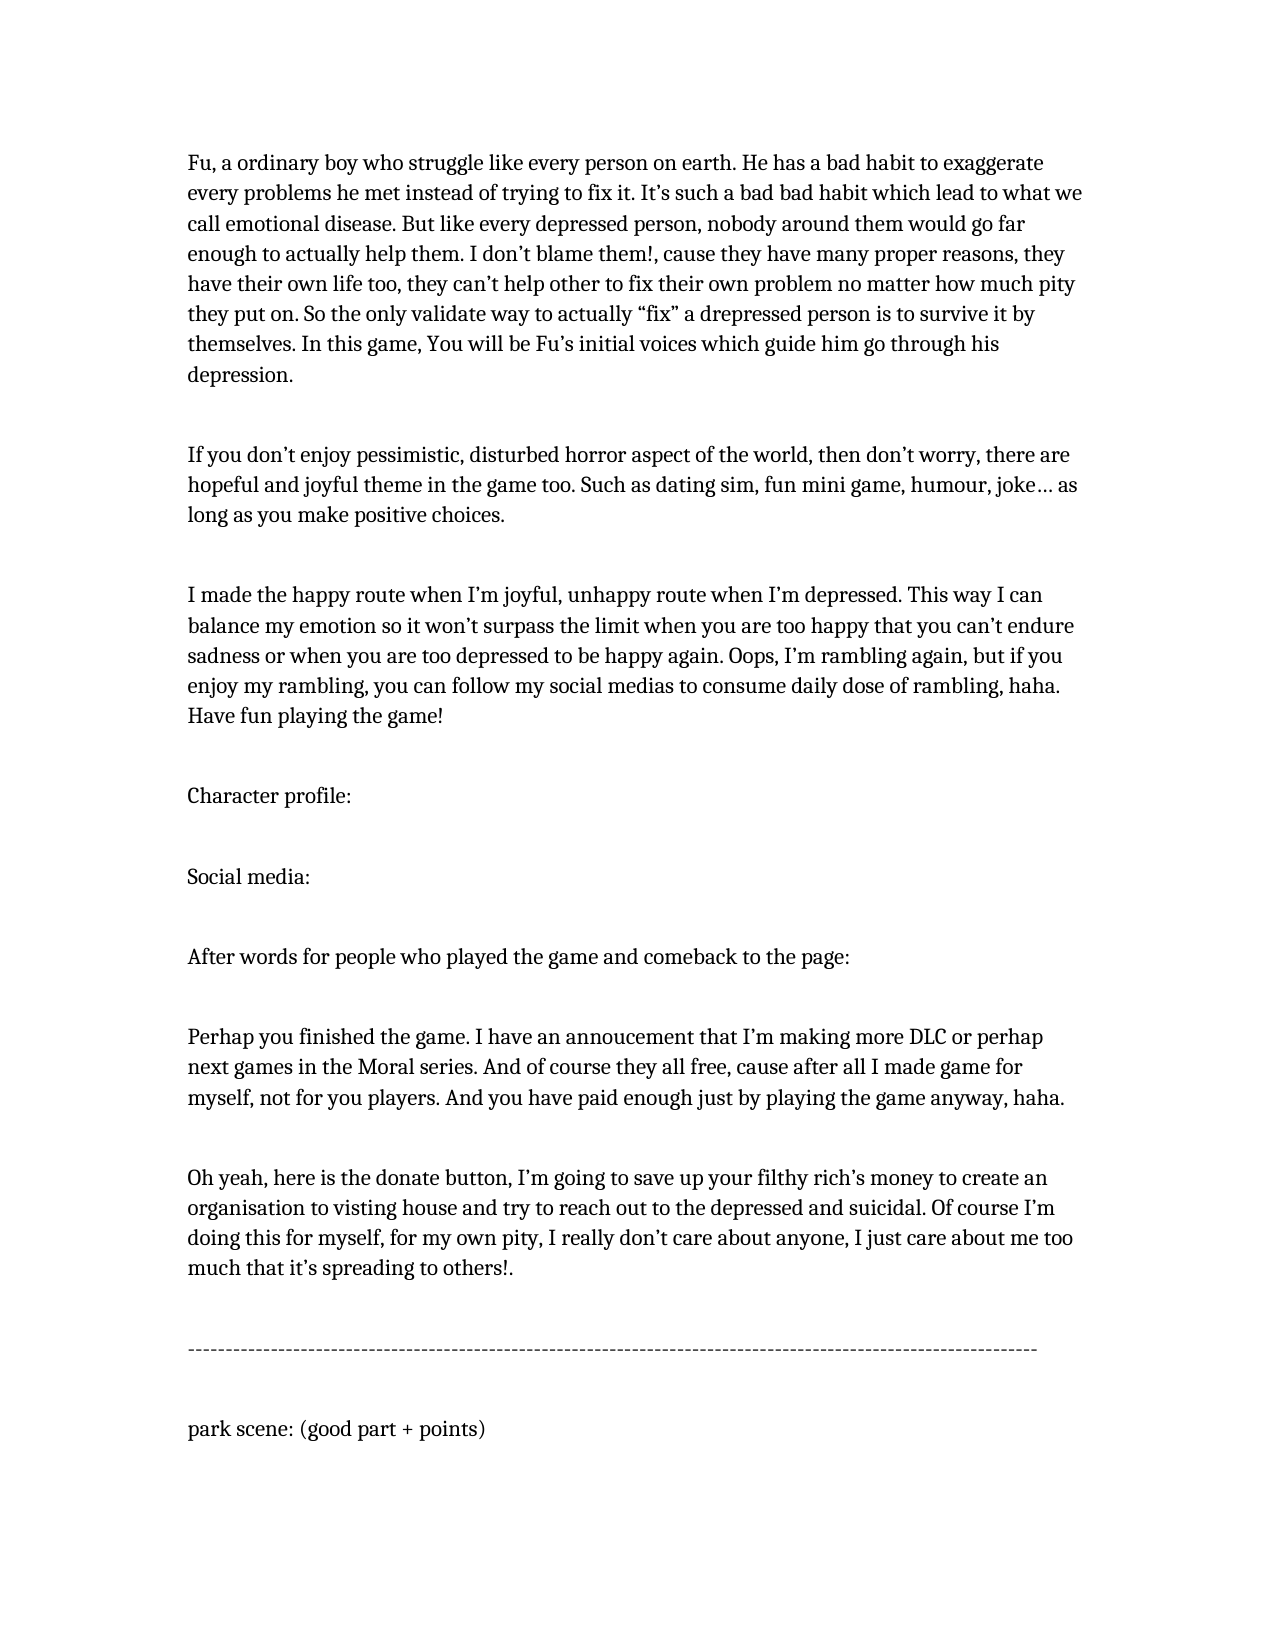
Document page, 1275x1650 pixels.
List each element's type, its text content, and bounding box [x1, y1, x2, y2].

text ----------------------------------------------------------------------------------------------------------------- [187, 1335, 1087, 1362]
text Perhap you finished the game. I have an annoucement that I’m making more DLC or perhap next games in the Moral series. And of course they all free, cause after all I made game for myself, not for you players. And you have paid enough just by playing the game anyway, haha. [187, 1024, 1087, 1111]
text Social media: [187, 863, 1087, 890]
text Character profile: [187, 783, 1087, 810]
text After words for people who played the game and comeback to the page: [187, 944, 1087, 970]
text Fu, a ordinary boy who struggle like every person on earth. He has a bad habit to exaggerate every problems he met instead of trying to fix it. It’s such a bad bad habit which lead to what we call emotional disease. But like every depressed person, nobody around them would go far enough to actually help them. I don’t blame them!, cause they have many proper reasons, they have their own life too, they can’t help other to fix their own problem no matter how much pity they put on. So the only validate way to actually “fix” a drepressed person is to survive it by themselves. In this game, You will be Fu’s initial voices which guide him go through his depression. [187, 150, 1087, 388]
text I made the happy route when I’m joyful, unhappy route when I’m depressed. This way I can balance my emotion so it won’t surpass the limit when you are too happy that you can’t endure sadness or when you are too depressed to be happy again. Oops, I’m rambling again, but if you enjoy my rambling, you can follow my social medias to consume daily dose of rambling, haha. Have fun playing the game! [187, 582, 1087, 729]
text Oh yeah, here is the donate button, I’m going to save up your filthy rich’s money to create an organisation to visting house and try to reach out to the depressed and suicidal. Of course I’m doing this for myself, for my own pity, I really don’t care about anyone, I just care about me too much that it’s spreading to others!. [187, 1164, 1087, 1282]
text park scene: (good part + points) [187, 1416, 1087, 1442]
text If you don’t enjoy pessimistic, disturbed horror aspect of the world, then don’t worry, there are hopeful and joyful theme in the game too. Such as dating sim, fun mini game, humour, joke… as long as you make positive choices. [187, 442, 1087, 528]
